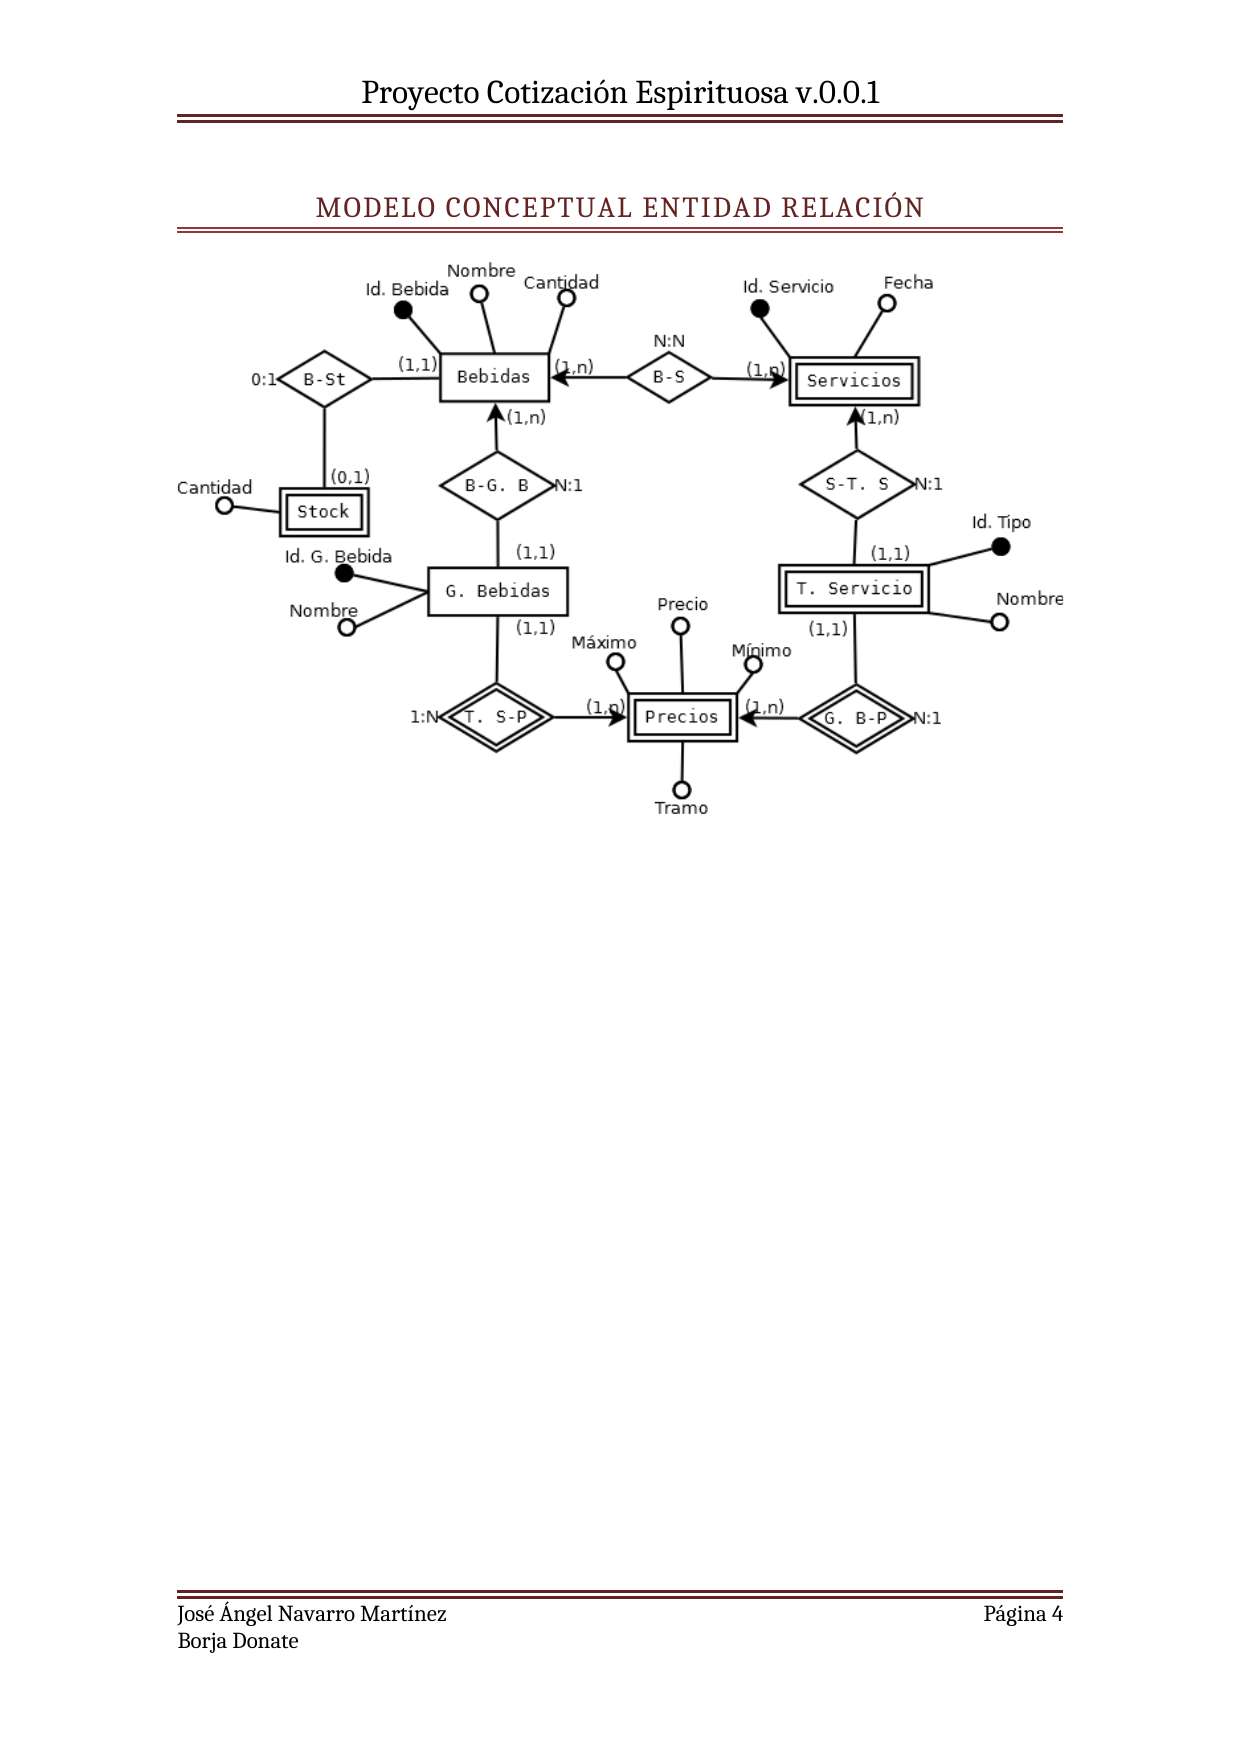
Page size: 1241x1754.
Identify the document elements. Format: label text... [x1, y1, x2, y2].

picture [177, 261, 1064, 818]
subtitle Modelo conceptual Entidad relación [177, 192, 1063, 227]
